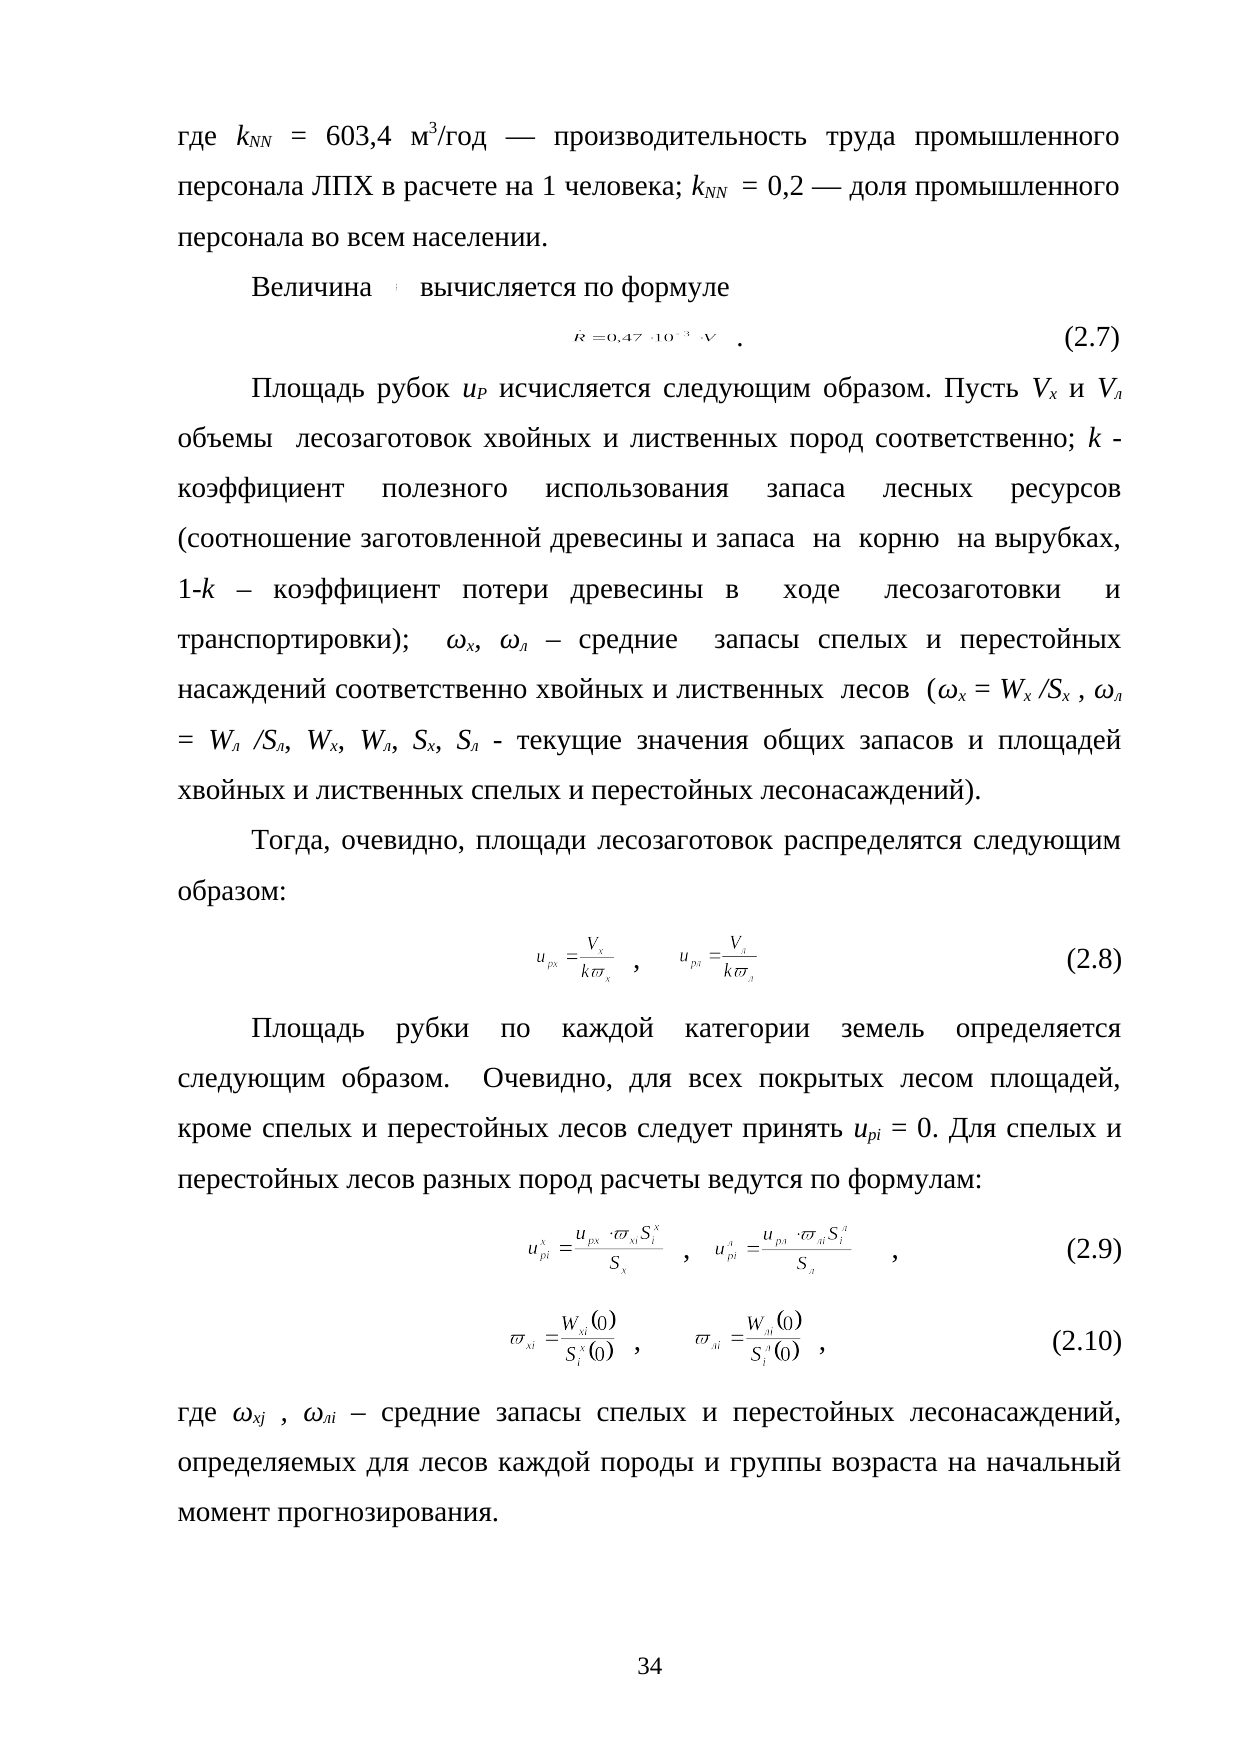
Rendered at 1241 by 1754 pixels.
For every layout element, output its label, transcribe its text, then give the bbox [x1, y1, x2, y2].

text Площадь рубок uР исчисляется следующим образом. Пусть Vх и Vл объемы лесозаготовок хвойных и лиственных пород соответственно; k - коэффициент полезного использования запаса лесных ресурсов (соотношение заготовленной древесины и запаса на корню на вырубках, 1-k – коэффициент потери древесины в ходе лесозаготовки и транспортировки); ωх, ωл – средние запасы спелых и перестойных насаждений соответственно хвойных и лиственных лесов (ωх = Wх /Sх , ωл = Wл /Sл, Wх, Wл, Sх, Sл - текущие значения общих запасов и площадей хвойных и лиственных спелых и перестойных лесонасаждений). [177, 370, 1122, 806]
text , (2.8) [177, 923, 1122, 993]
text Величина вычисляется по формуле [177, 269, 1120, 303]
text , , (2.10) [177, 1302, 1122, 1377]
text где ωхj , ωлi – средние запасы спелых и перестойных лесонасаждений, определяемых для лесов каждой породы и группы возраста на начальный момент прогнозирования. [177, 1394, 1122, 1528]
text Тогда, очевидно, площади лесозаготовок распределятся следующим образом: [177, 822, 1122, 906]
text , , (2.9) [177, 1211, 1122, 1285]
text . (2.7) [177, 319, 1120, 353]
text где kNN = 603,4 м3/год — производительность труда промышленного персонала ЛПХ в расчете на 1 человека; kNN = 0,2 — доля промышленного персонала во всем населении. [177, 118, 1120, 252]
text Площадь рубки по каждой категории земель определяется следующим образом. Очевидно, для всех покрытых лесом площадей, кроме спелых и перестойных лесов следует принять upi = 0. Для спелых и перестойных лесов разных пород расчеты ведутся по формулам: [177, 1010, 1122, 1194]
